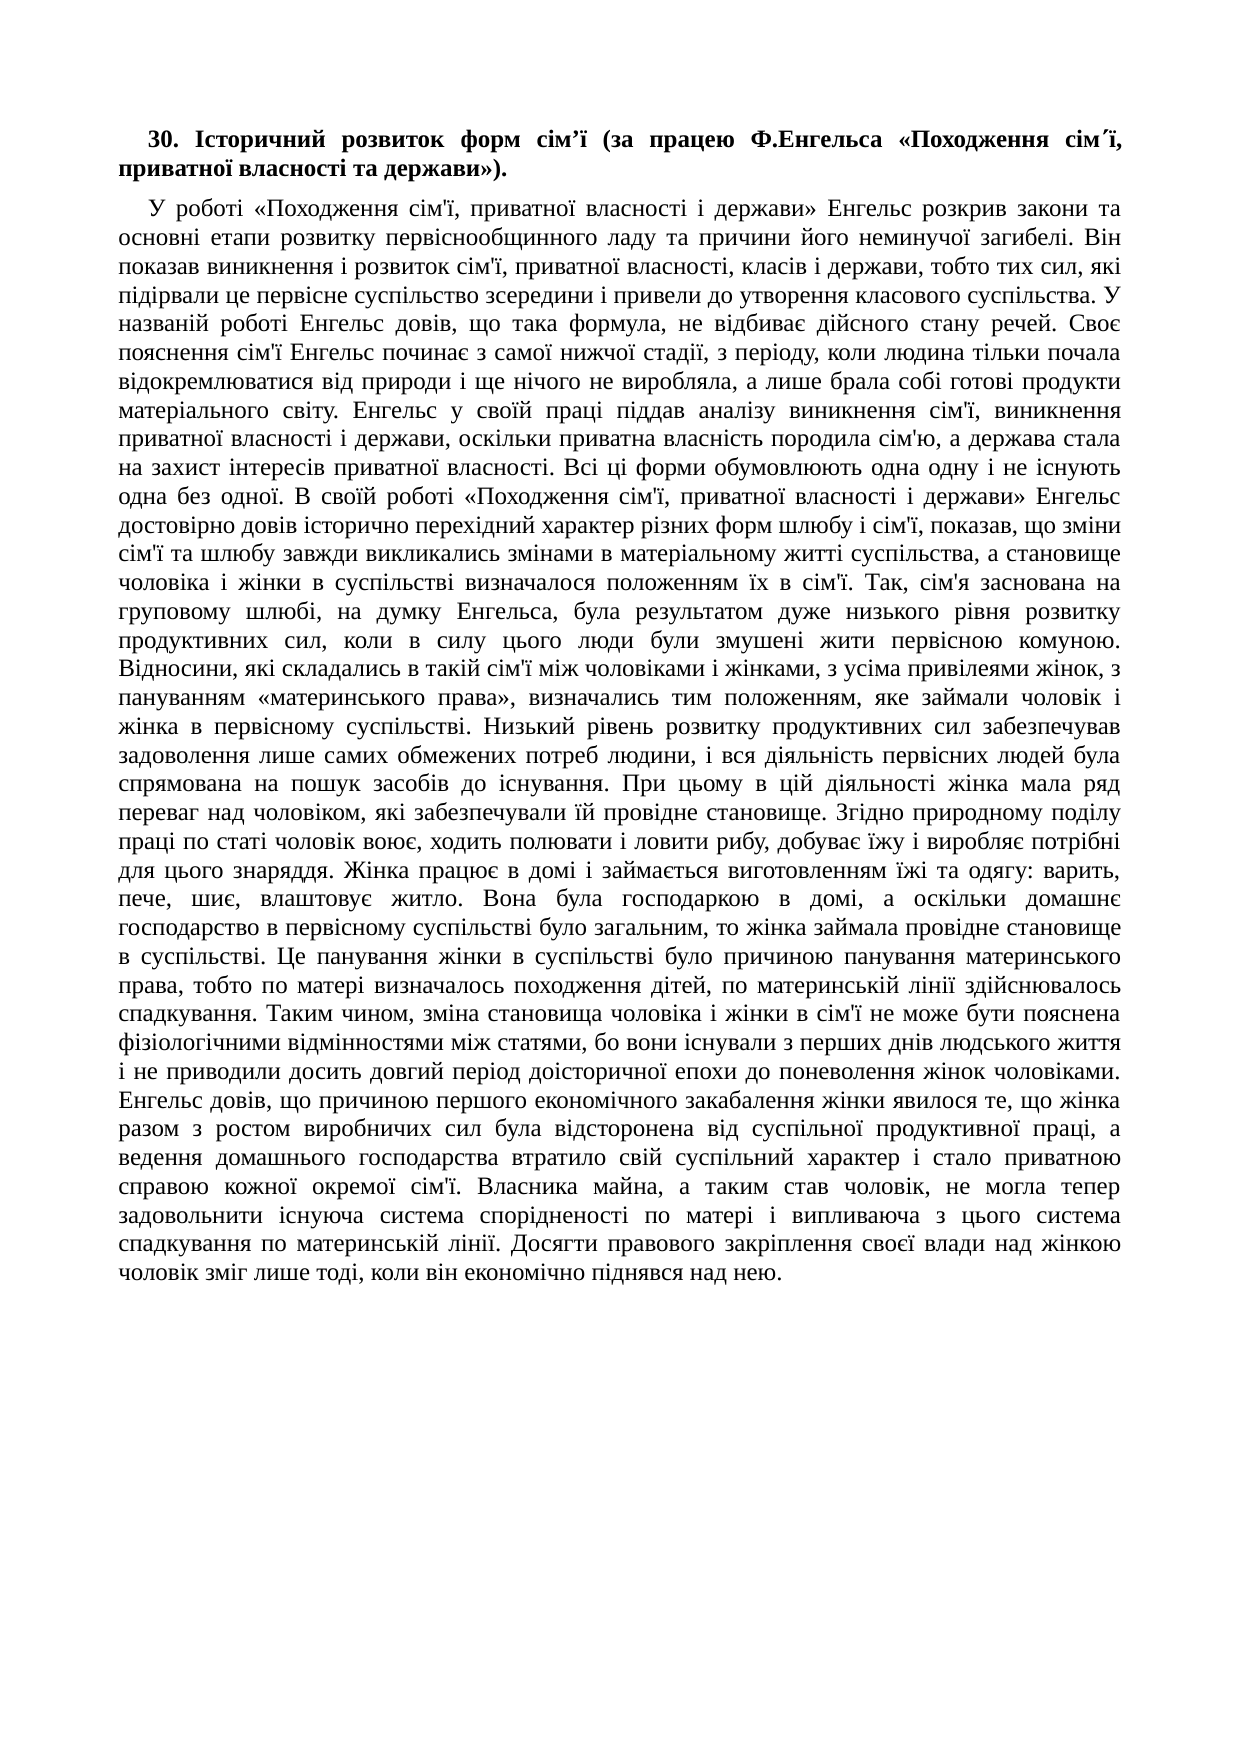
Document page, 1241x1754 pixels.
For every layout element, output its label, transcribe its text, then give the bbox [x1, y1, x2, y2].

text 30. Історичний розвиток форм сім’ї (за працею Ф.Енгельса «Походження сімї, приватної власності та держави»). [118, 124, 1122, 182]
text У роботі «Походження сім'ї, приватної власності і держави» Енгельс розкрив закони та основні етапи розвитку первіснообщинного ладу та причини його неминучої загибелі. Він показав виникнення і розвиток сім'ї, приватної власності, класів і держави, тобто тих сил, які підірвали це первісне суспільство зсередини і привели до утворення класового суспільства. У названій роботі Енгельс довів, що така формула, не відбиває дійсного стану речей. Своє пояснення сім'ї Енгельс починає з самої нижчої стадії, з періоду, коли людина тільки почала відокремлюватися від природи і ще нічого не виробляла, а лише брала собі готові продукти матеріального світу. Енгельс у своїй праці піддав аналізу виникнення сім'ї, виникнення приватної власності і держави, оскільки приватна власність породила сім'ю, а держава стала на захист інтересів приватної власності. Всі ці форми обумовлюють одна одну і не існують одна без одної. В своїй роботі «Походження сім'ї, приватної власності і держави» Енгельс достовірно довів історично перехідний характер різних форм шлюбу і сім'ї, показав, що зміни сім'ї та шлюбу завжди викликались змінами в матеріальному житті суспільства, а становище чоловіка і жінки в суспільстві визначалося положенням їх в сім'ї. Так, сім'я заснована на груповому шлюбі, на думку Енгельса, була результатом дуже низького рівня розвитку продуктивних сил, коли в силу цього люди були змушені жити первісною комуною. Відносини, які складались в такій сім'ї між чоловіками і жінками, з усіма привілеями жінок, з пануванням «материнського права», визначались тим положенням, яке займали чоловік і жінка в первісному суспільстві. Низький рівень розвитку продуктивних сил забезпечував задоволення лише самих обмежених потреб людини, і вся діяльність первісних людей була спрямована на пошук засобів до існування. При цьому в цій діяльності жінка мала ряд переваг над чоловіком, які забезпечували їй провідне становище. Згідно природному поділу праці по статі чоловік воює, ходить полювати і ловити рибу, добуває їжу і виробляє потрібні для цього знаряддя. Жінка працює в домі і займається виготовленням їжі та одягу: варить, пече, шиє, влаштовує житло. Вона була господаркою в домі, а оскільки домашнє господарство в первісному суспільстві було загальним, то жінка займала провідне становище в суспільстві. Це панування жінки в суспільстві було причиною панування материнського права, тобто по матері визначалось походження дітей, по материнській лінії здійснювалось спадкування. Таким чином, зміна становища чоловіка і жінки в сім'ї не може бути пояснена фізіологічними відмінностями між статями, бо вони існували з перших днів людського життя і не приводили досить довгий період доісторичної епохи до поневолення жінок чоловіками. Енгельс довів, що причиною першого економічного закабалення жінки явилося те, що жінка разом з ростом виробничих сил була відсторонена від суспільної продуктивної праці, а ведення домашнього господарства втратило свій суспільний характер і стало приватною справою кожної окремої сім'ї. Власника майна, а таким став чоловік, не могла тепер задовольнити існуюча система спорідненості по матері і випливаюча з цього система спадкування по материнській лінії. Досягти правового закріплення своєї влади над жінкою чоловік зміг лише тоді, коли він економічно піднявся над нею. [118, 193, 1122, 1286]
